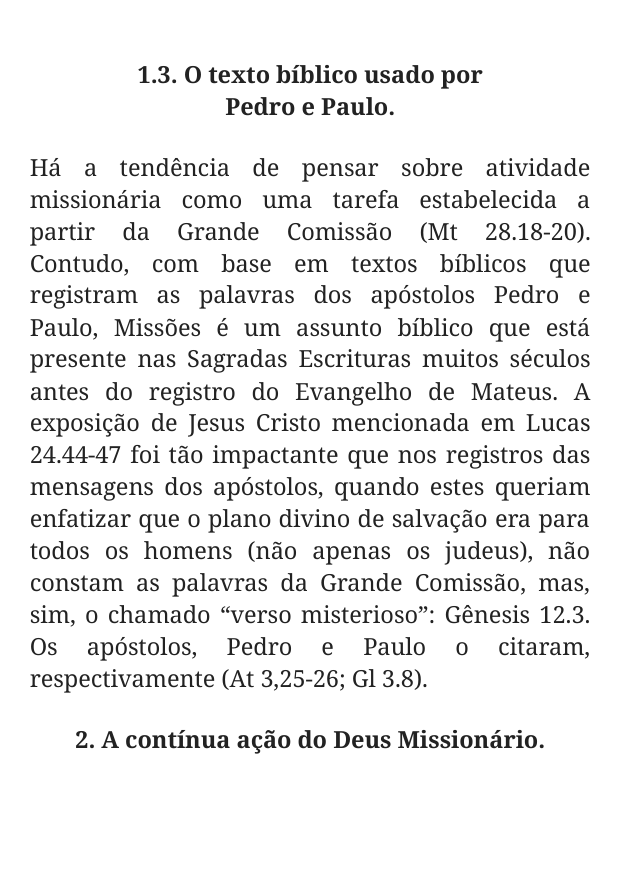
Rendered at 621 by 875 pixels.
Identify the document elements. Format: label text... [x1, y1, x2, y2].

text 2. A contínua ação do Deus Missionário. [29, 723, 591, 755]
text Há a tendência de pensar sobre atividade missionária como uma tarefa estabelecida a partir da Grande Comissão (Mt 28.18-20). Contudo, com base em textos bíblicos que registram as palavras dos apóstolos Pedro e Paulo, Missões é um assunto bíblico que está presente nas Sagradas Escrituras muitos séculos antes do registro do Evangelho de Mateus. A exposição de Jesus Cristo mencionada em Lucas 24.44-47 foi tão impactante que nos registros das mensagens dos apóstolos, quando estes queriam enfatizar que o plano divino de salvação era para todos os homens (não apenas os judeus), não constam as palavras da Grande Comissão, mas, sim, o chamado “verso misterioso”: Gênesis 12.3. Os apóstolos, Pedro e Paulo o citaram, respectivamente (At 3,25-26; Gl 3.8). [29, 151, 591, 694]
text Pedro e Paulo. [29, 90, 591, 122]
text 1.3. O texto bíblico usado por [29, 58, 591, 90]
